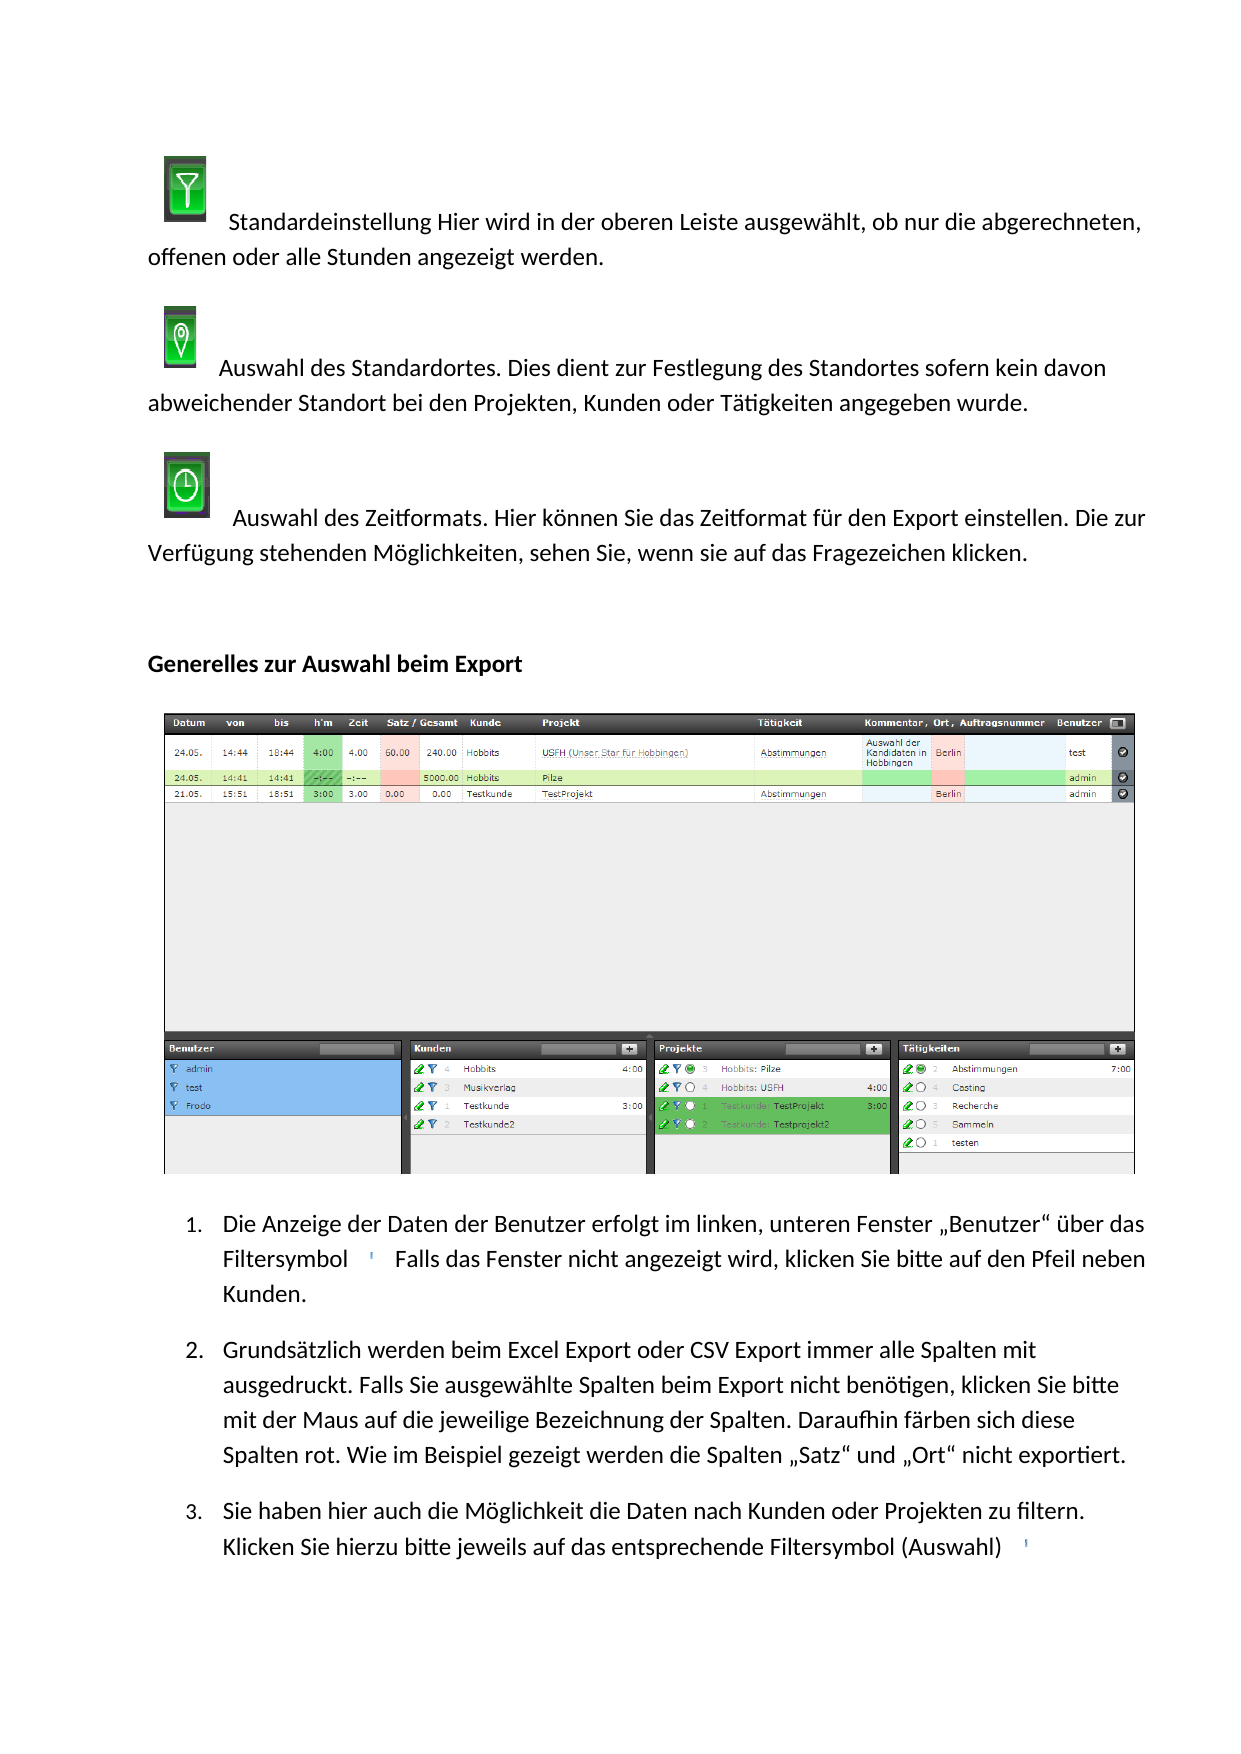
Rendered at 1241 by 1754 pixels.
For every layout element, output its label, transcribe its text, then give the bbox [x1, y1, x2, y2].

text Auswahl des Standardortes. Dies dient zur Festlegung des Standortes sofern kein davon abweichender Standort bei den Projekten, Kunden oder Tätigkeiten angegeben wurde. [148, 297, 1152, 418]
picture [164, 452, 210, 518]
text Standardeinstellung Hier wird in der oberen Leiste ausgewählt, ob nur die abgerechneten, offenen oder alle Stunden angezeigt werden. [148, 148, 1152, 272]
picture [164, 713, 1135, 1174]
text Auswahl des Zeitformats. Hier können Sie das Zeitformat für den Export einstellen. Die zur Verfügung stehenden Möglichkeiten, sehen Sie, wenn sie auf das Fragezeichen klicken. [148, 443, 1152, 567]
picture [164, 156, 207, 222]
list Sie haben hier auch die Möglichkeit die Daten nach Kunden oder Projekten zu filtern. Klicken Sie hierzu bitte jeweils auf das entsprechende Filtersymbol (Auswahl) [185, 1495, 1152, 1562]
list Grundsätzlich werden beim Excel Export oder CSV Export immer alle Spalten mit ausgedruckt. Falls Sie ausgewählte Spalten beim Export nicht benötigen, klicken Sie bitte mit der Maus auf die jeweilige Bezeichnung der Spalten. Daraufhin färben sich diese Spalten rot. Wie im Beispiel gezeigt werden die Spalten „Satz“ und „Ort“ nicht exportiert. [185, 1334, 1152, 1470]
text Generelles zur Auswahl beim Export [148, 649, 1152, 679]
list Die Anzeige der Daten der Benutzer erfolgt im linken, unteren Fenster „Benutzer“ über das Filtersymbol Falls das Fenster nicht angezeigt wird, klicken Sie bitte auf den Pfeil neben Kunden. [185, 1208, 1152, 1309]
picture [164, 306, 197, 368]
